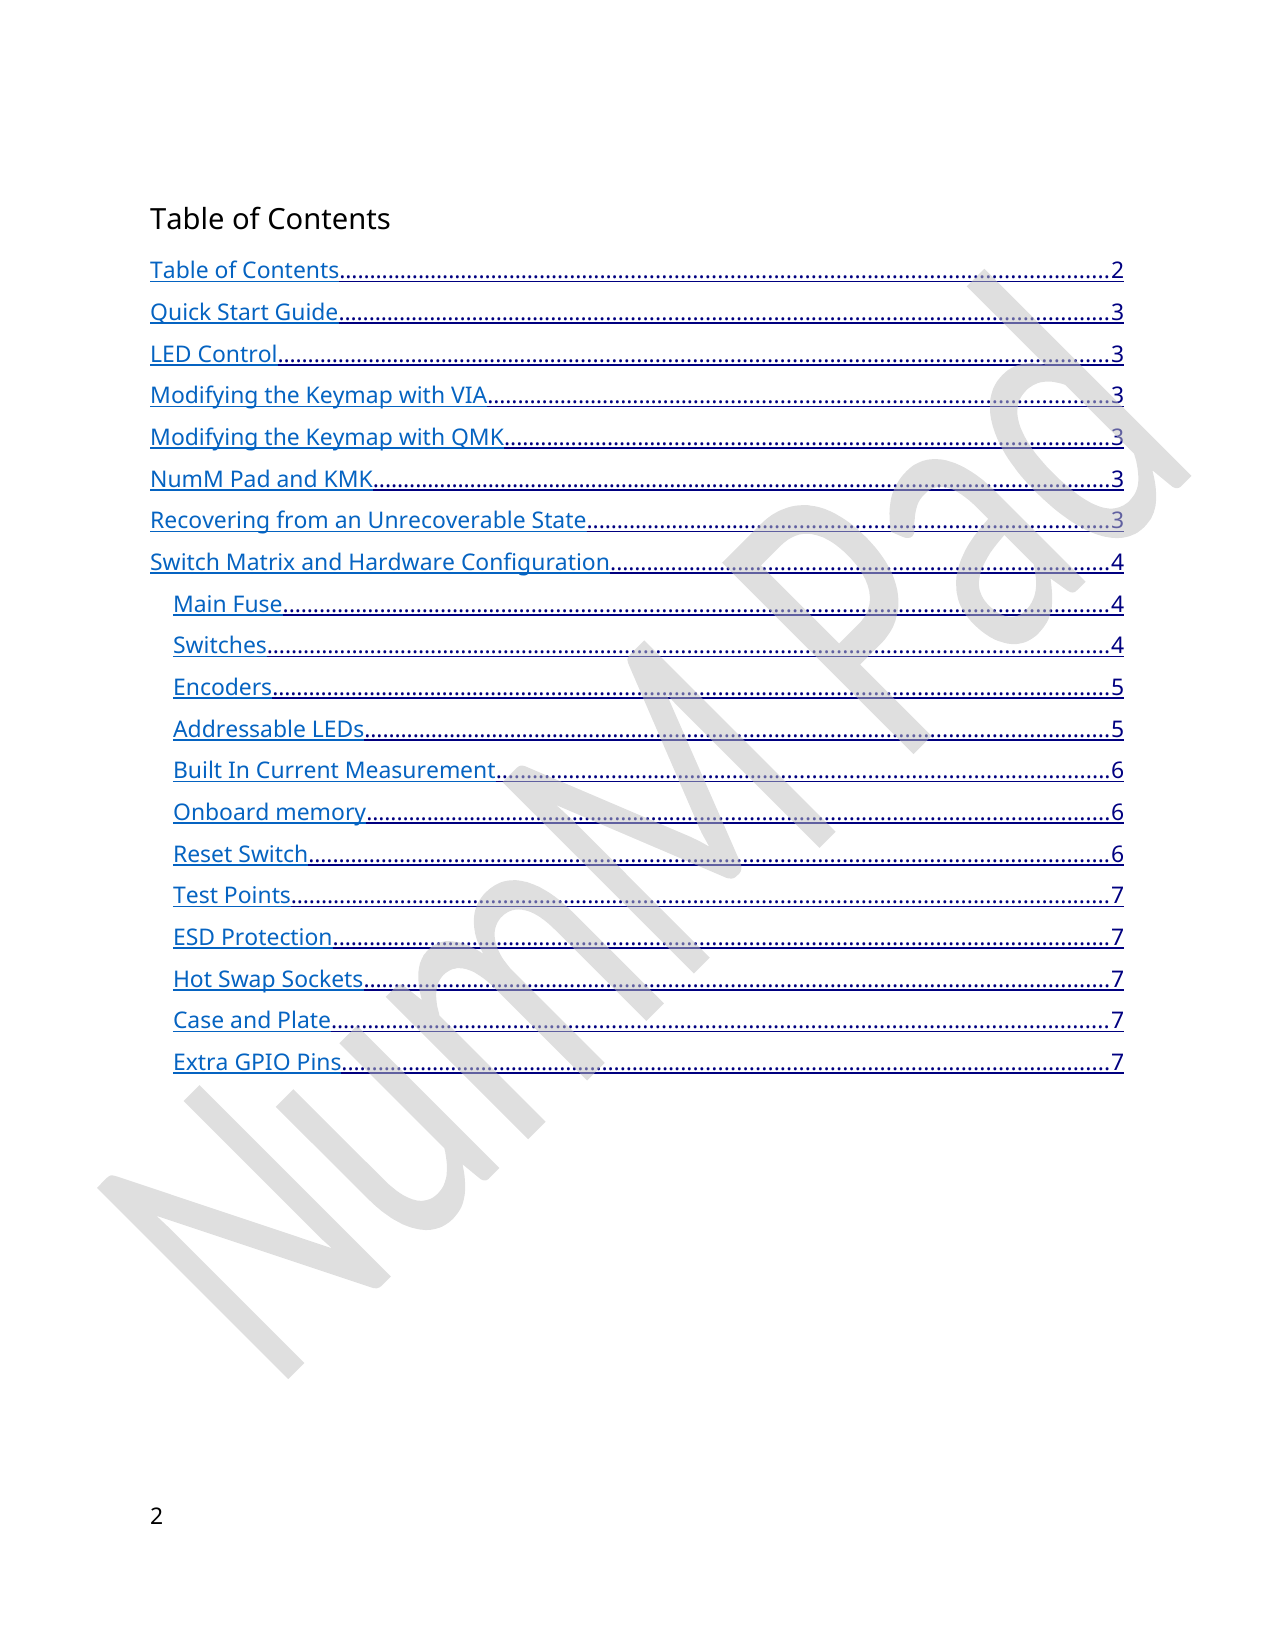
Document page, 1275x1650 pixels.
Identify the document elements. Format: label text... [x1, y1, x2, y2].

text Main Fuse 4 [1049, 588, 1125, 619]
text Switches 4 [173, 657, 627, 661]
text ESD Protection 7 [675, 921, 1125, 952]
text Addressable LEDs 5 [173, 713, 660, 739]
text Main Fuse 4 [898, 588, 964, 614]
text Onboard memory 6 [598, 796, 696, 822]
text Main Fuse 4 [785, 588, 869, 614]
text Test Points 7 [173, 879, 625, 906]
text ESD Protection 7 [173, 921, 479, 947]
text Table of Contents 2 [150, 254, 1125, 286]
text Switch Matrix and Hardware Configuration 4 [1051, 546, 1125, 577]
text Switch Matrix and Hardware Configuration 4 [982, 546, 1034, 572]
text Switches 4 [826, 629, 852, 642]
text Onboard memory 6 [712, 796, 792, 822]
text Addressable LEDs 5 [676, 713, 709, 739]
text Recovering from an Unrecoverable State 3 [1009, 504, 1086, 531]
text Test Points 7 [633, 879, 1125, 911]
text Switch Matrix and Hardware Configuration 4 [762, 546, 860, 572]
text Recovering from an Unrecoverable State 3 [150, 532, 751, 536]
text NumM Pad and KMK 3 [958, 463, 1032, 489]
text Modifying the Keymap with VIA 3 [1019, 382, 1085, 406]
text Onboard memory 6 [801, 796, 1125, 827]
text Modifying the Keymap with VIA 3 [150, 379, 998, 406]
text Switch Matrix and Hardware Configuration 4 [875, 546, 967, 572]
text Modifying the Keymap with VIA 3 [150, 407, 990, 411]
text Modifying the Keymap with VIA 3 [1096, 379, 1125, 408]
text Hot Swap Sockets 7 [437, 969, 494, 989]
text Encoders 5 [868, 671, 1125, 702]
text Recovering from an Unrecoverable State 3 [915, 504, 987, 531]
text Main Fuse 4 [173, 588, 772, 614]
text Quick Start Guide 3 [150, 296, 1001, 322]
text Reset Switch 6 [173, 838, 583, 864]
text Case and Plate 7 [547, 1004, 1125, 1036]
text Switch Matrix and Hardware Configuration 4 [150, 546, 737, 572]
text Case and Plate 7 [457, 1032, 541, 1036]
text Hot Swap Sockets 7 [173, 963, 419, 989]
text Test Points 7 [173, 907, 475, 911]
text Addressable LEDs 5 [718, 713, 897, 739]
text Built In Current Measurement 6 [694, 754, 751, 781]
text Encoders 5 [173, 671, 642, 697]
text Built In Current Measurement 6 [173, 754, 678, 781]
text Addressable LEDs 5 [910, 713, 1125, 744]
text Modifying the Keymap with QMK 3 [150, 421, 1000, 447]
text Extra GPIO Pins 7 [589, 1046, 1125, 1077]
text Recovering from an Unrecoverable State 3 [150, 504, 890, 531]
text NumM Pad and KMK 3 [1045, 463, 1125, 494]
text Hot Swap Sockets 7 [507, 963, 613, 989]
text Onboard memory 6 [561, 808, 593, 822]
text Built In Current Measurement 6 [173, 782, 505, 786]
text Switches 4 [865, 629, 1125, 661]
text Reset Switch 6 [592, 838, 691, 864]
text Main Fuse 4 [980, 588, 1035, 614]
text LED Control 3 [1055, 338, 1125, 369]
text ESD Protection 7 [495, 921, 571, 947]
text Modifying the Keymap with QMK 3 [1019, 421, 1125, 452]
text Extra GPIO Pins 7 [379, 1046, 459, 1072]
text Case and Plate 7 [173, 1032, 349, 1036]
text Built In Current Measurement 6 [759, 754, 1125, 786]
text Encoders 5 [676, 671, 855, 697]
text Switches 4 [173, 629, 814, 656]
text NumM Pad and KMK 3 [150, 463, 915, 489]
text Hot Swap Sockets 7 [625, 963, 1125, 994]
text Quick Start Guide 3 [1013, 296, 1125, 327]
text LED Control 3 [150, 338, 1043, 364]
text Extra GPIO Pins 7 [173, 1046, 367, 1072]
text Onboard memory 6 [173, 796, 541, 822]
text Case and Plate 7 [173, 1004, 418, 1031]
text ESD Protection 7 [583, 921, 666, 947]
text Reset Switch 6 [731, 838, 1125, 869]
text Case and Plate 7 [438, 1004, 536, 1031]
text Switches 4 [662, 657, 819, 661]
subtitle Table of Contents [150, 198, 1125, 238]
text Extra GPIO Pins 7 [471, 1046, 577, 1072]
